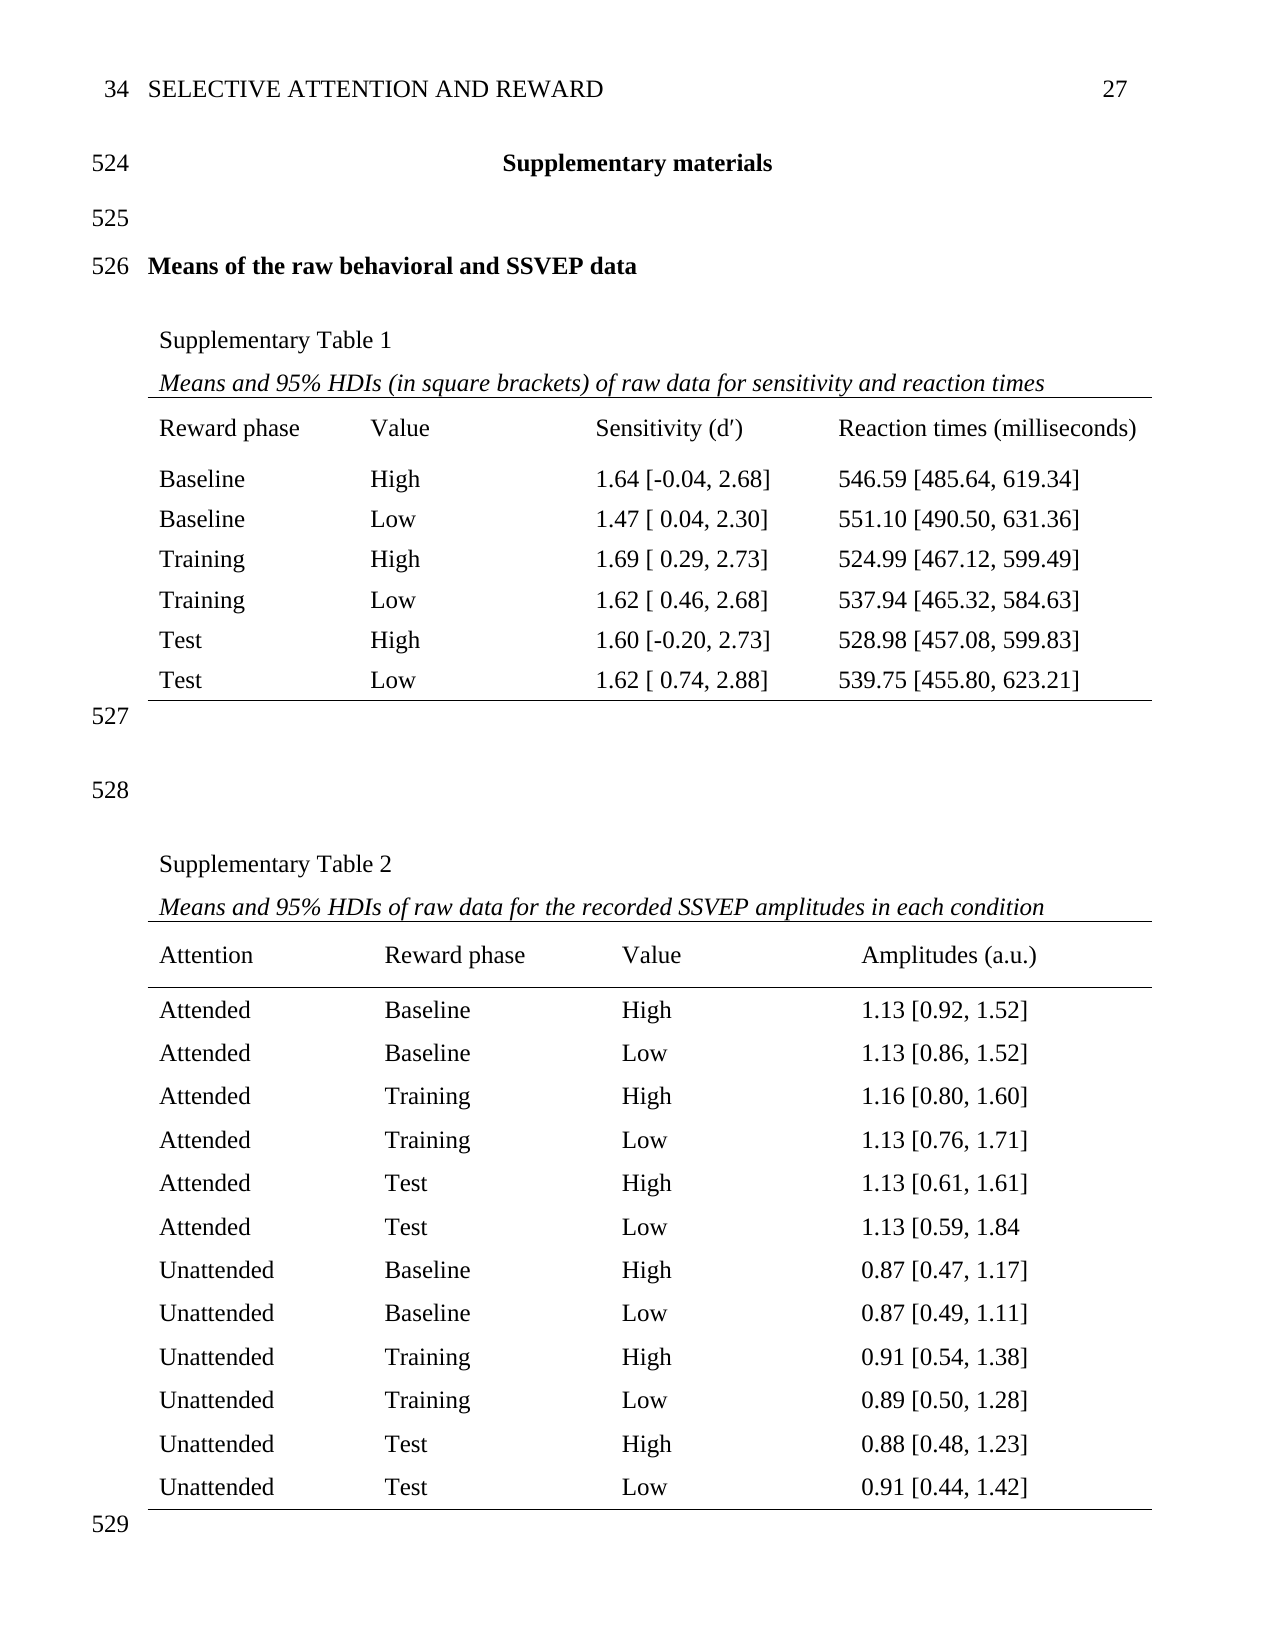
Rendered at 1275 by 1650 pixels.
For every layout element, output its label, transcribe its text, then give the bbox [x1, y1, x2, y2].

table_cell Reward phase [373, 922, 610, 987]
table_cell Baseline [373, 1031, 610, 1074]
table_cell Low [610, 1031, 850, 1074]
table_cell 1.62 [ 0.46, 2.68] [584, 579, 827, 619]
table_cell High [610, 1422, 850, 1465]
table_cell High [359, 619, 584, 659]
table_cell Low [610, 1291, 850, 1335]
table_cell Training [148, 539, 359, 579]
table_cell Test [373, 1204, 610, 1248]
table_cell Amplitudes (a.u.) [850, 922, 1152, 987]
table_cell Attended [148, 1074, 373, 1117]
table_cell Low [610, 1118, 850, 1161]
table_cell 528.98 [457.08, 599.83] [827, 619, 1152, 659]
table_cell Reward phase [148, 398, 359, 458]
table_cell Low [359, 498, 584, 539]
table_cell 1.13 [0.59, 1.84 [850, 1204, 1152, 1248]
table_cell Baseline [373, 988, 610, 1031]
table_cell Test [373, 1161, 610, 1204]
table_cell High [610, 988, 850, 1031]
table_cell 1.13 [0.61, 1.61] [850, 1161, 1152, 1204]
subtitle Supplementary materials [148, 148, 1127, 176]
table_cell High [359, 458, 584, 498]
table_cell 1.62 [ 0.74, 2.88] [584, 660, 827, 700]
table_cell 1.13 [0.76, 1.71] [850, 1118, 1152, 1161]
table_cell 1.64 [-0.04, 2.68] [584, 458, 827, 498]
table_cell Test [148, 660, 359, 700]
table_cell Training [148, 579, 359, 619]
table_cell Attended [148, 1118, 373, 1161]
table_cell Low [359, 660, 584, 700]
table_cell Attended [148, 1031, 373, 1074]
table_cell Test [373, 1465, 610, 1508]
table_cell Attended [148, 1204, 373, 1248]
table_cell Unattended [148, 1335, 373, 1378]
table_cell 1.69 [ 0.29, 2.73] [584, 539, 827, 579]
table_cell 0.87 [0.47, 1.17] [850, 1248, 1152, 1291]
table_cell Reaction times (milliseconds) [827, 398, 1152, 458]
table_cell Attention [148, 922, 373, 987]
table_cell Training [373, 1378, 610, 1422]
table_cell Low [610, 1465, 850, 1508]
table_cell Unattended [148, 1465, 373, 1508]
table_header Supplementary Table 2 Means and 95% HDIs of raw data for the recorded SSVEP amplitudes in each condition [148, 849, 1152, 921]
table_cell Baseline [148, 498, 359, 539]
table_cell Baseline [373, 1248, 610, 1291]
table_cell Training [373, 1335, 610, 1378]
table_cell 1.13 [0.86, 1.52] [850, 1031, 1152, 1074]
table_cell 539.75 [455.80, 623.21] [827, 660, 1152, 700]
table_cell High [610, 1335, 850, 1378]
table_cell Value [359, 398, 584, 458]
table_cell High [610, 1161, 850, 1204]
table_cell Value [610, 922, 850, 987]
table_cell Low [359, 579, 584, 619]
table_cell Attended [148, 1161, 373, 1204]
table_cell Low [610, 1204, 850, 1248]
table_cell Unattended [148, 1378, 373, 1422]
table_cell 524.99 [467.12, 599.49] [827, 539, 1152, 579]
table_cell Training [373, 1118, 610, 1161]
table_cell High [610, 1074, 850, 1117]
table_cell 0.91 [0.44, 1.42] [850, 1465, 1152, 1508]
table_cell High [359, 539, 584, 579]
table_cell 1.60 [-0.20, 2.73] [584, 619, 827, 659]
table_cell Unattended [148, 1248, 373, 1291]
table_cell Low [610, 1378, 850, 1422]
table_cell 1.47 [ 0.04, 2.30] [584, 498, 827, 539]
table_cell Unattended [148, 1291, 373, 1335]
table_cell Unattended [148, 1422, 373, 1465]
table_cell Training [373, 1074, 610, 1117]
table_cell High [610, 1248, 850, 1291]
table_cell 551.10 [490.50, 631.36] [827, 498, 1152, 539]
table_cell 546.59 [485.64, 619.34] [827, 458, 1152, 498]
table_cell 0.89 [0.50, 1.28] [850, 1378, 1152, 1422]
table_header Supplementary Table 1 Means and 95% HDIs (in square brackets) of raw data for sensitivity and reaction times [148, 325, 1152, 397]
table_cell Test [373, 1422, 610, 1465]
table_cell 1.13 [0.92, 1.52] [850, 988, 1152, 1031]
table_cell 537.94 [465.32, 584.63] [827, 579, 1152, 619]
table_cell Test [148, 619, 359, 659]
table_cell 0.91 [0.54, 1.38] [850, 1335, 1152, 1378]
text Means of the raw behavioral and SSVEP data [148, 251, 1127, 279]
table_cell 0.88 [0.48, 1.23] [850, 1422, 1152, 1465]
table_cell Baseline [148, 458, 359, 498]
table_cell Baseline [373, 1291, 610, 1335]
table_cell Attended [148, 988, 373, 1031]
table_cell Sensitivity (d′) [584, 398, 827, 458]
table_cell 1.16 [0.80, 1.60] [850, 1074, 1152, 1117]
table_cell 0.87 [0.49, 1.11] [850, 1291, 1152, 1335]
